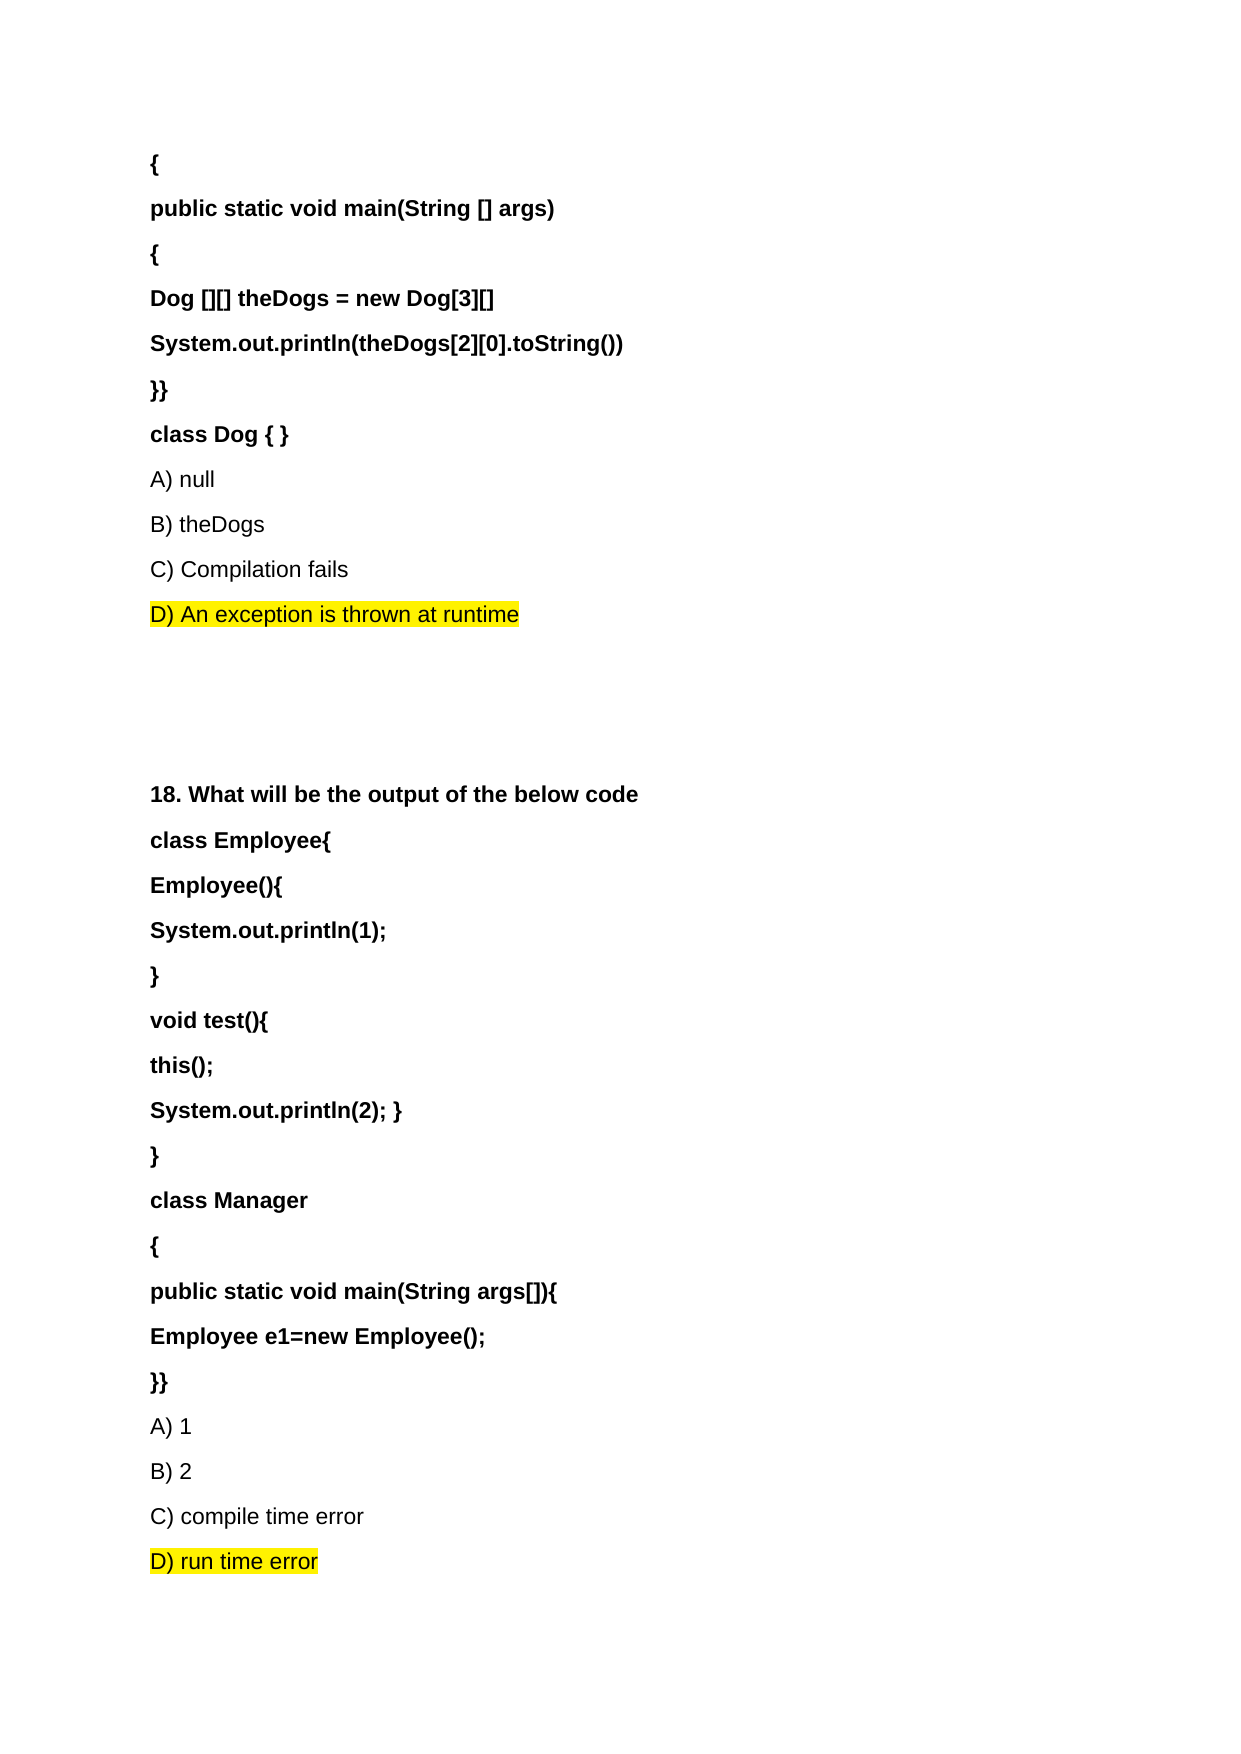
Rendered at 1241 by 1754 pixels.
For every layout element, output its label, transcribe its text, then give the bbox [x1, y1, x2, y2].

text C) Compilation fails [150, 556, 1090, 582]
text class Employee{ [150, 827, 1090, 853]
text public static void main(String [] args) [150, 195, 1090, 221]
text } [150, 1142, 1090, 1169]
text void test(){ [150, 1007, 1090, 1033]
text }} [150, 1368, 1090, 1394]
text A) 1 [150, 1413, 1090, 1439]
text System.out.println(theDogs[2][0].toString()) [150, 330, 1090, 357]
text Dog [][] theDogs = new Dog[3][] [150, 285, 1090, 312]
text 18. What will be the output of the below code [150, 781, 1090, 808]
text D) run time error [150, 1548, 1090, 1574]
text }} [150, 376, 1090, 402]
text this(); [150, 1052, 1090, 1078]
text D) An exception is thrown at runtime [150, 601, 1090, 627]
text { [150, 240, 1090, 267]
text class Dog { } [150, 421, 1090, 447]
text C) compile time error [150, 1503, 1090, 1529]
text class Manager [150, 1187, 1090, 1214]
text Employee(){ [150, 872, 1090, 898]
text A) null [150, 466, 1090, 492]
text public static void main(String args[]){ [150, 1278, 1090, 1304]
text { [150, 150, 1090, 176]
text Employee e1=new Employee(); [150, 1323, 1090, 1349]
text } [150, 962, 1090, 988]
text System.out.println(2); } [150, 1097, 1090, 1123]
text B) 2 [150, 1458, 1090, 1484]
text { [150, 1232, 1090, 1259]
text System.out.println(1); [150, 917, 1090, 943]
text B) theDogs [150, 511, 1090, 537]
